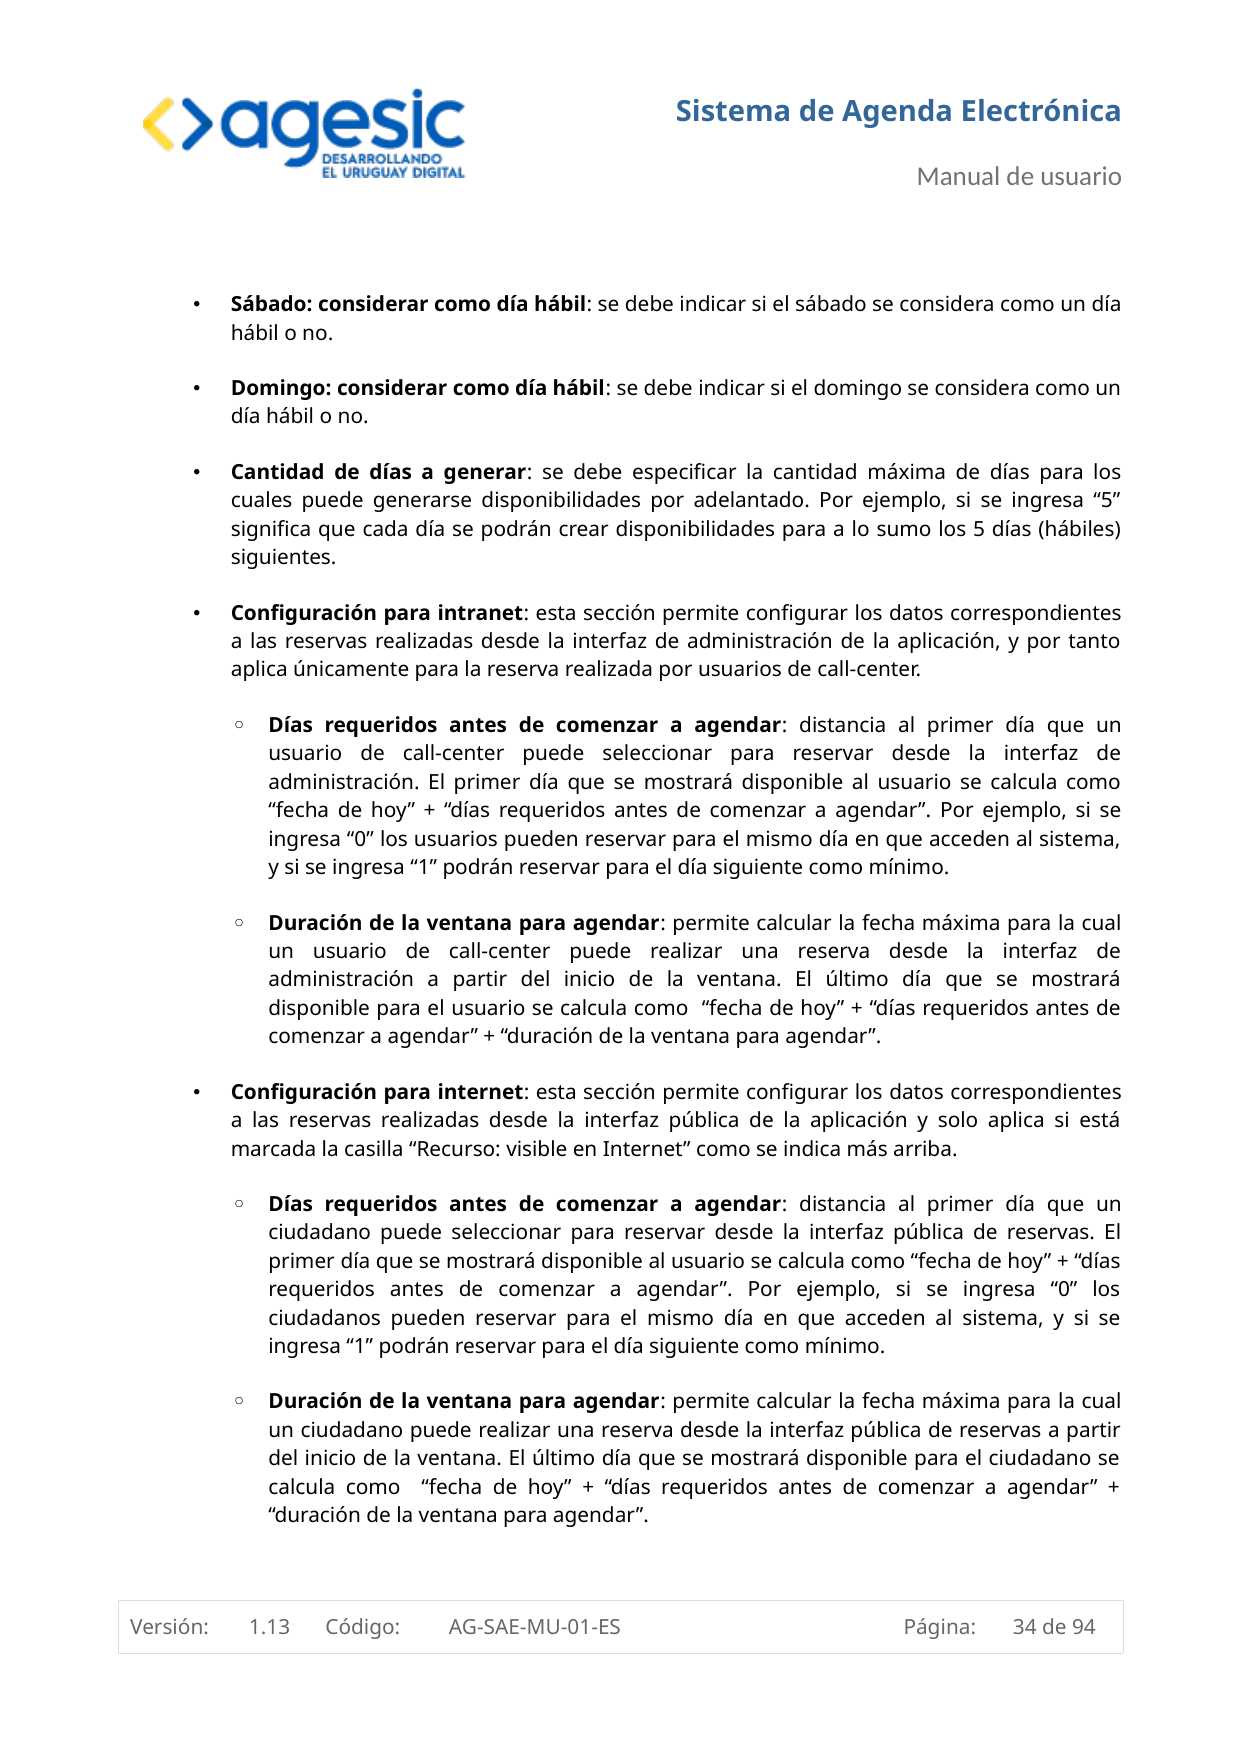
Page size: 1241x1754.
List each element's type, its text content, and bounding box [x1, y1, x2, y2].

list Duración de la ventana para agendar: permite calcular la fecha máxima para la cual un usuario de call-center puede realizar una reserva desde la interfaz de administración a partir del inicio de la ventana. El último día que se mostrará disponible para el usuario se calcula como “fecha de hoy” + “días requeridos antes de comenzar a agendar” + “duración de la ventana para agendar”. [231, 908, 1122, 1050]
list Días requeridos antes de comenzar a agendar: distancia al primer día que un ciudadano puede seleccionar para reservar desde la interfaz pública de reservas. El primer día que se mostrará disponible al usuario se calcula como “fecha de hoy” + “días requeridos antes de comenzar a agendar”. Por ejemplo, si se ingresa “0” los ciudadanos pueden reservar para el mismo día en que acceden al sistema, y si se ingresa “1” podrán reservar para el día siguiente como mínimo. [231, 1189, 1122, 1360]
list Cantidad de días a generar: se debe especificar la cantidad máxima de días para los cuales puede generarse disponibilidades por adelantado. Por ejemplo, si se ingresa “5” significa que cada día se podrán crear disponibilidades para a lo sumo los 5 días (hábiles) siguientes. [193, 457, 1122, 571]
list Domingo: considerar como día hábil: se debe indicar si el domingo se considera como un día hábil o no. [193, 373, 1122, 430]
list Configuración para intranet: esta sección permite configurar los datos correspondientes a las reservas realizadas desde la interfaz de administración de la aplicación, y por tanto aplica únicamente para la reserva realizada por usuarios de call-center. [193, 598, 1122, 683]
list Configuración para internet: esta sección permite configurar los datos correspondientes a las reservas realizadas desde la interfaz pública de la aplicación y solo aplica si está marcada la casilla “Recurso: visible en Internet” como se indica más arriba. [193, 1077, 1122, 1162]
list Duración de la ventana para agendar: permite calcular la fecha máxima para la cual un ciudadano puede realizar una reserva desde la interfaz pública de reservas a partir del inicio de la ventana. El último día que se mostrará disponible para el ciudadano se calcula como “fecha de hoy” + “días requeridos antes de comenzar a agendar” + “duración de la ventana para agendar”. [231, 1387, 1122, 1529]
list Días requeridos antes de comenzar a agendar: distancia al primer día que un usuario de call-center puede seleccionar para reservar desde la interfaz de administración. El primer día que se mostrará disponible al usuario se calcula como “fecha de hoy” + “días requeridos antes de comenzar a agendar”. Por ejemplo, si se ingresa “0” los usuarios pueden reservar para el mismo día en que acceden al sistema, y si se ingresa “1” podrán reservar para el día siguiente como mínimo. [231, 710, 1122, 881]
picture [142, 88, 466, 178]
list Sábado: considerar como día hábil: se debe indicar si el sábado se considera como un día hábil o no. [193, 289, 1122, 346]
